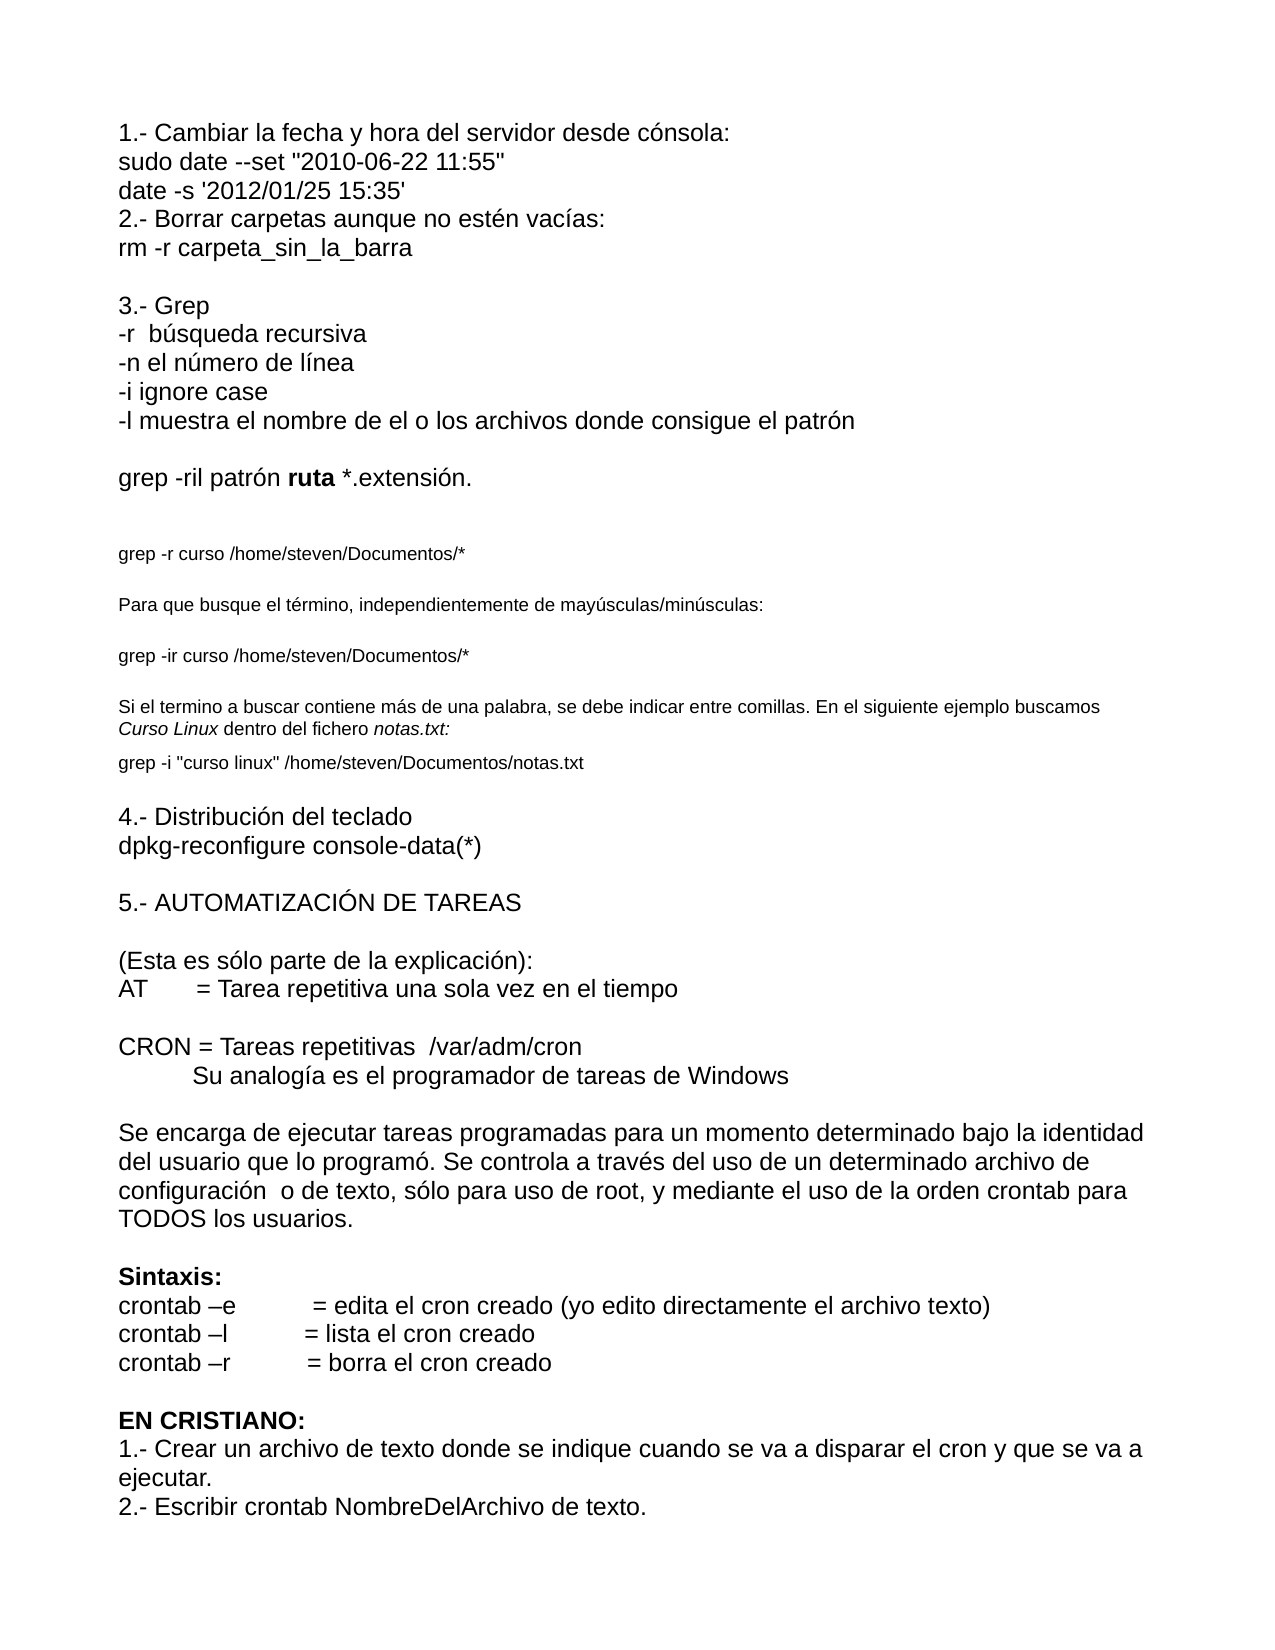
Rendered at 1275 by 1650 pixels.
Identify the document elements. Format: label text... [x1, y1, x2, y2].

text crontab –r = borra el cron creado [118, 1348, 1157, 1377]
text CRON = Tareas repetitivas /var/adm/cron [118, 1032, 1157, 1061]
text Su analogía es el programador de tareas de Windows [118, 1061, 1157, 1089]
text -r búsqueda recursiva [118, 319, 1157, 348]
text Se encarga de ejecutar tareas programadas para un momento determinado bajo la identidad del usuario que lo programó. Se controla a través del uso de un determinado archivo de configuración o de texto, sólo para uso de root, y mediante el uso de la orden crontab para TODOS los usuarios. [118, 1118, 1157, 1233]
text 5.- AUTOMATIZACIÓN DE TAREAS [118, 888, 1157, 917]
text -i ignore case [118, 377, 1157, 406]
text dpkg-reconfigure console-data(*) [118, 831, 1157, 859]
text date -s '2012/01/25 15:35' [118, 176, 1157, 204]
text crontab –e = edita el cron creado (yo edito directamente el archivo texto) [118, 1291, 1157, 1319]
text 1.- Crear un archivo de texto donde se indique cuando se va a disparar el cron y que se va a ejecutar. [118, 1434, 1157, 1492]
text 3.- Grep [118, 291, 1157, 319]
text -l muestra el nombre de el o los archivos donde consigue el patrón [118, 406, 1157, 434]
text 2.- Escribir crontab NombreDelArchivo de texto. [118, 1492, 1157, 1521]
text grep -ir curso /home/steven/Documentos/* [118, 645, 1157, 667]
text grep -i "curso linux" /home/steven/Documentos/notas.txt [118, 752, 1157, 773]
text crontab –l = lista el cron creado [118, 1319, 1157, 1348]
text Sintaxis: [118, 1262, 1157, 1291]
text rm -r carpeta_sin_la_barra [118, 233, 1157, 262]
text -n el número de línea [118, 348, 1157, 377]
text 4.- Distribución del teclado [118, 802, 1157, 831]
text Para que busque el término, independientemente de mayúsculas/minúsculas: [118, 594, 1157, 616]
text grep -r curso /home/steven/Documentos/* [118, 543, 1157, 564]
text 1.- Cambiar la fecha y hora del servidor desde cónsola: [118, 118, 1157, 147]
text EN CRISTIANO: [118, 1406, 1157, 1434]
text (Esta es sólo parte de la explicación): [118, 946, 1157, 974]
text AT = Tarea repetitiva una sola vez en el tiempo [118, 974, 1157, 1003]
text Si el termino a buscar contiene más de una palabra, se debe indicar entre comillas. En el siguiente ejemplo buscamos Curso Linux dentro del fichero notas.txt: [118, 696, 1157, 739]
text 2.- Borrar carpetas aunque no estén vacías: [118, 204, 1157, 233]
text grep -ril patrón ruta *.extensión. [118, 463, 1157, 492]
text sudo date --set "2010-06-22 11:55" [118, 147, 1157, 176]
